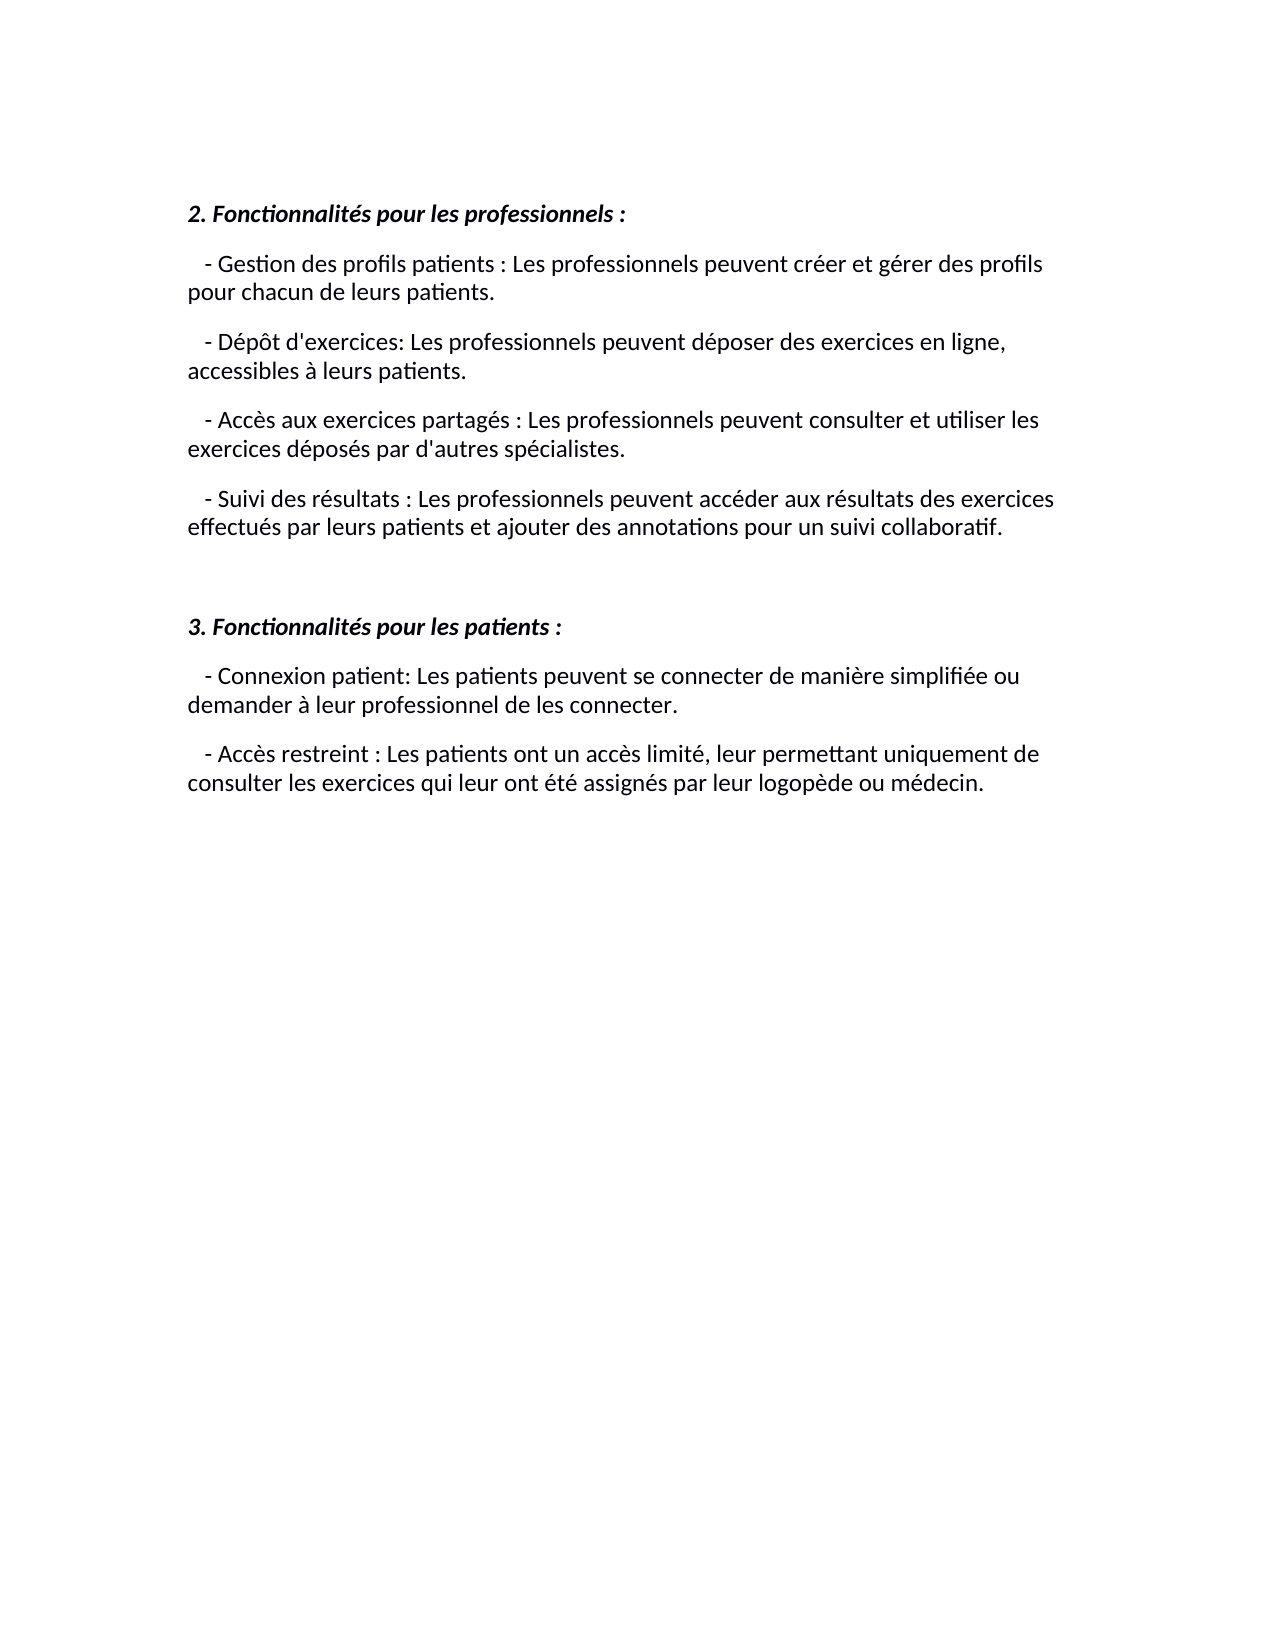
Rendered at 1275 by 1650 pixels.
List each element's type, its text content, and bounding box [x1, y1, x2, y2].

text 2. Fonctionnalités pour les professionnels : [187, 199, 1087, 228]
text - Accès restreint : Les patients ont un accès limité, leur permettant uniquement de consulter les exercices qui leur ont été assignés par leur logopède ou médecin. [187, 740, 1087, 797]
text - Suivi des résultats : Les professionnels peuvent accéder aux résultats des exercices effectués par leurs patients et ajouter des annotations pour un suivi collaboratif. [187, 484, 1087, 542]
text - Dépôt d'exercices: Les professionnels peuvent déposer des exercices en ligne, accessibles à leurs patients. [187, 327, 1087, 385]
text - Accès aux exercices partagés : Les professionnels peuvent consulter et utiliser les exercices déposés par d'autres spécialistes. [187, 406, 1087, 463]
text - Connexion patient: Les patients peuvent se connecter de manière simplifiée ou demander à leur professionnel de les connecter. [187, 662, 1087, 719]
text - Gestion des profils patients : Les professionnels peuvent créer et gérer des profils pour chacun de leurs patients. [187, 249, 1087, 307]
text 3. Fonctionnalités pour les patients : [187, 612, 1087, 641]
